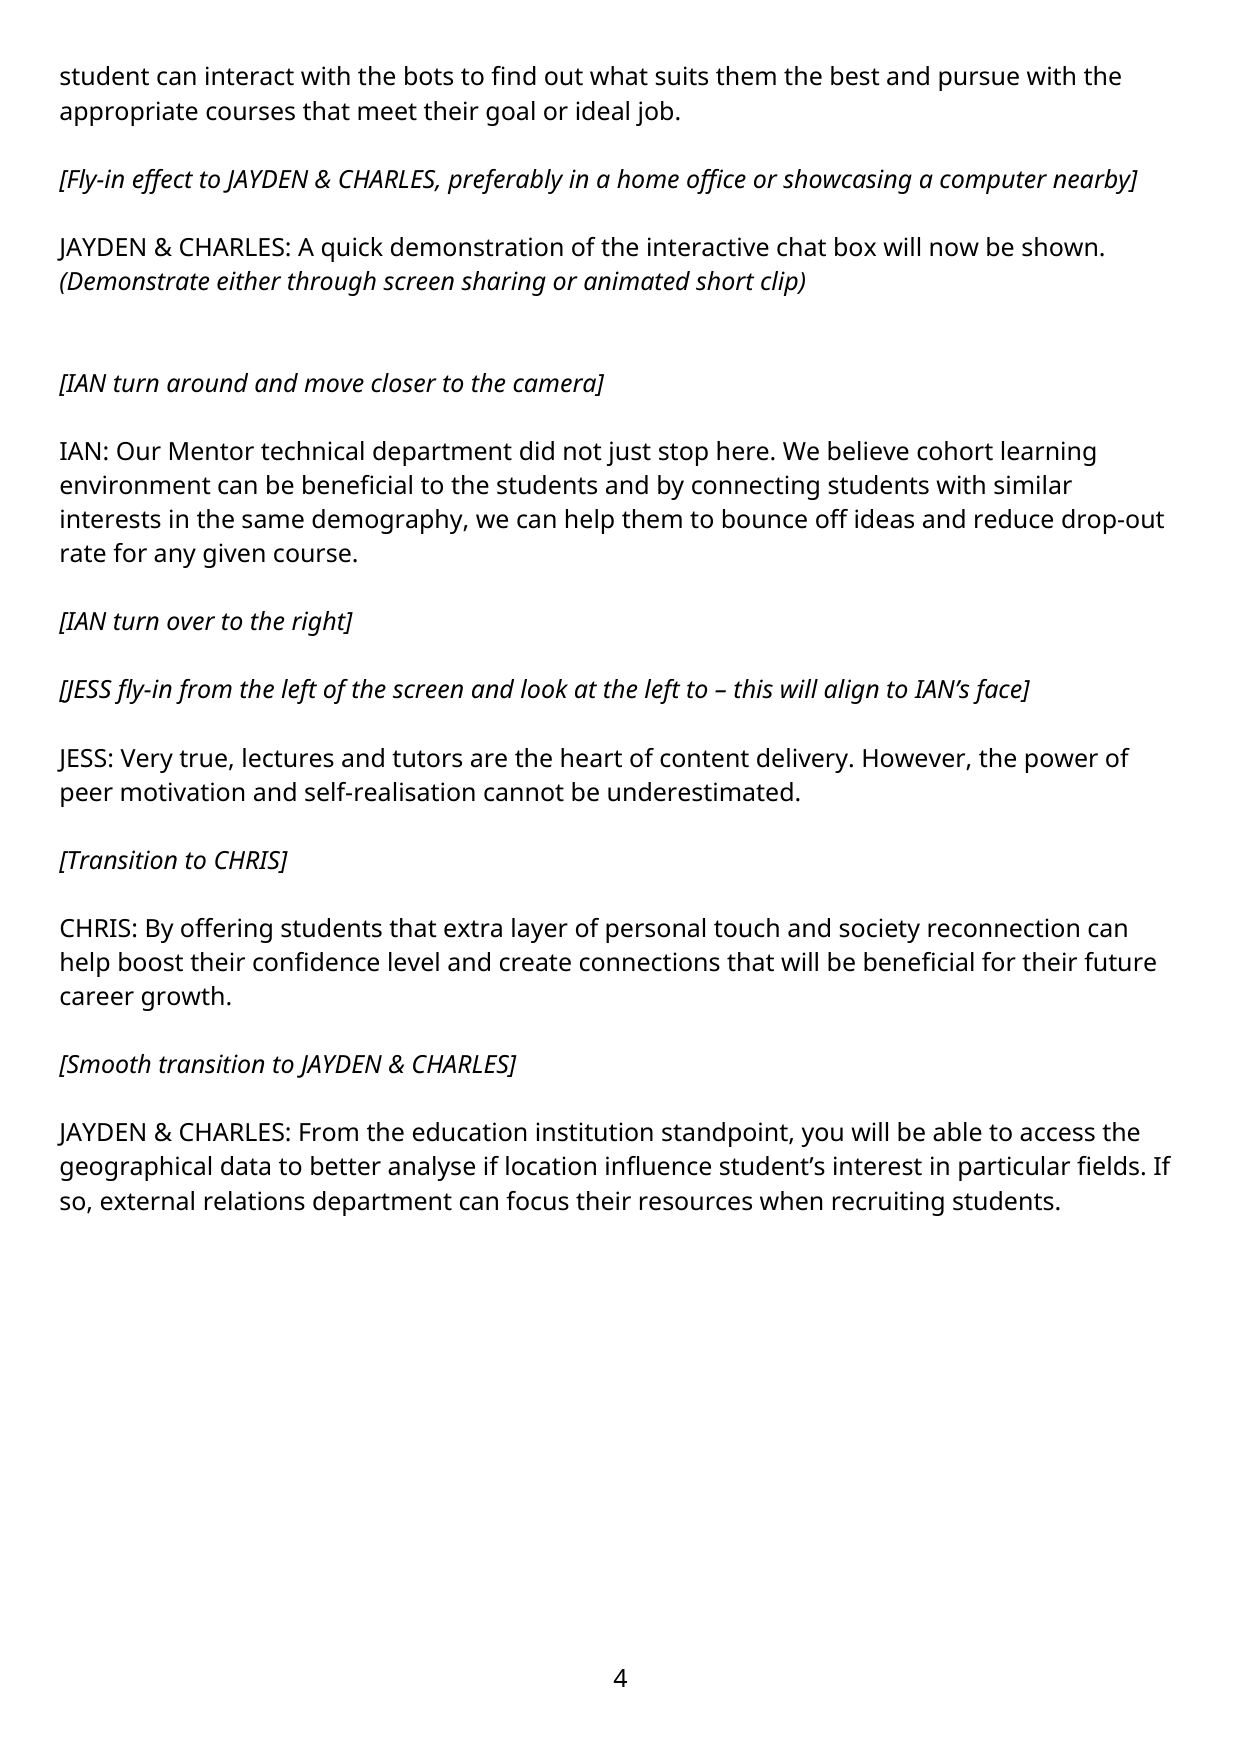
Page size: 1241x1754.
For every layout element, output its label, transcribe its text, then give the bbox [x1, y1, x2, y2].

text [IAN turn over to the right] [59, 604, 1181, 638]
text [JESS fly-in from the left of the screen and look at the left to – this will align to IAN’s face] [59, 672, 1181, 706]
text [Smooth transition to JAYDEN & CHARLES] [59, 1047, 1181, 1081]
text IAN: Our Mentor technical department did not just stop here. We believe cohort learning environment can be beneficial to the students and by connecting students with similar interests in the same demography, we can help them to bounce off ideas and reduce drop-out rate for any given course. [59, 434, 1181, 570]
text JESS: Very true, lectures and tutors are the heart of content delivery. However, the power of peer motivation and self-realisation cannot be underestimated. [59, 740, 1181, 808]
text [Transition to CHRIS] [59, 842, 1181, 877]
text JAYDEN & CHARLES: A quick demonstration of the interactive chat box will now be shown. (Demonstrate either through screen sharing or animated short clip) [59, 229, 1181, 297]
text [IAN turn around and move closer to the camera] [59, 366, 1181, 400]
text student can interact with the bots to find out what suits them the best and pursue with the appropriate courses that meet their goal or ideal job. [59, 59, 1181, 127]
text [Fly-in effect to JAYDEN & CHARLES, preferably in a home office or showcasing a computer nearby] [59, 161, 1181, 195]
text JAYDEN & CHARLES: From the education institution standpoint, you will be able to access the geographical data to better analyse if location influence student’s interest in particular fields. If so, external relations department can focus their resources when recruiting students. [59, 1115, 1181, 1217]
text CHRIS: By offering students that extra layer of personal touch and society reconnection can help boost their confidence level and create connections that will be beneficial for their future career growth. [59, 911, 1181, 1013]
